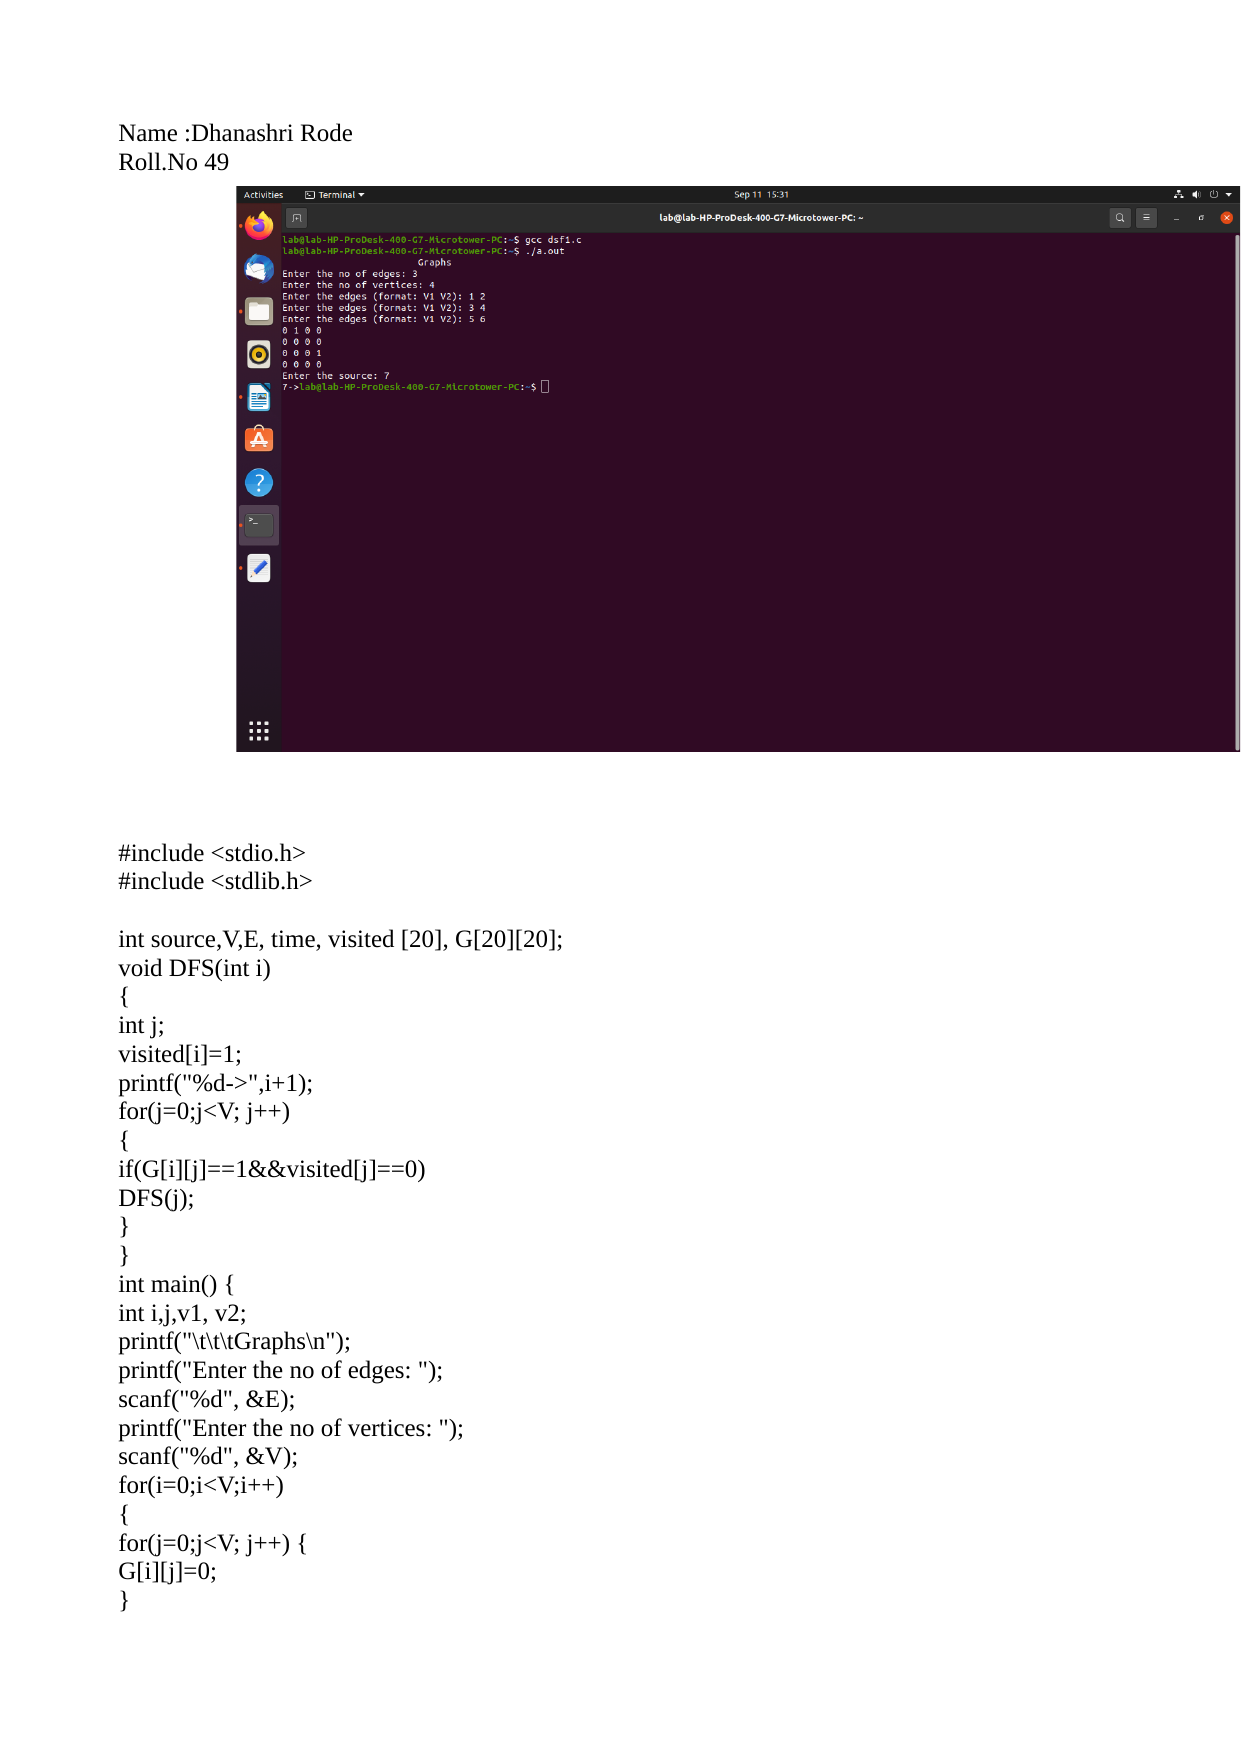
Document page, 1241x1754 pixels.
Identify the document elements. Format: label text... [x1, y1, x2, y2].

text printf("\t\t\tGraphs\n"); [118, 1326, 1122, 1355]
text G[i][j]=0; [118, 1556, 1122, 1585]
text int source,V,E, time, visited [20], G[20][20]; [118, 924, 1122, 953]
text int j; [118, 1010, 1122, 1039]
text void DFS(int i) [118, 953, 1122, 981]
text scanf("%d", &E); [118, 1384, 1122, 1413]
text printf("Enter the no of vertices: "); [118, 1413, 1122, 1441]
text scanf("%d", &V); [118, 1441, 1122, 1470]
text printf("Enter the no of edges: "); [118, 1355, 1122, 1384]
text int main() { [118, 1269, 1122, 1298]
text int i,j,v1, v2; [118, 1298, 1122, 1326]
text Name :Dhanashri Rode [118, 118, 1122, 147]
text } [118, 1211, 1122, 1240]
text } [118, 1585, 1122, 1614]
text { [118, 1125, 1122, 1154]
text if(G[i][j]==1&&visited[j]==0) [118, 1154, 1122, 1183]
text Roll.No 49 [118, 147, 1122, 176]
text DFS(j); [118, 1183, 1122, 1211]
text for(i=0;i<V;i++) [118, 1470, 1122, 1499]
text for(j=0;j<V; j++) { [118, 1528, 1122, 1556]
text #include <stdlib.h> [118, 866, 1122, 895]
text #include <stdio.h> [118, 838, 1122, 866]
text } [118, 1240, 1122, 1269]
text { [118, 981, 1122, 1010]
text printf("%d->",i+1); [118, 1068, 1122, 1096]
text for(j=0;j<V; j++) [118, 1096, 1122, 1125]
text visited[i]=1; [118, 1039, 1122, 1068]
picture [236, 186, 1241, 752]
text { [118, 1499, 1122, 1528]
